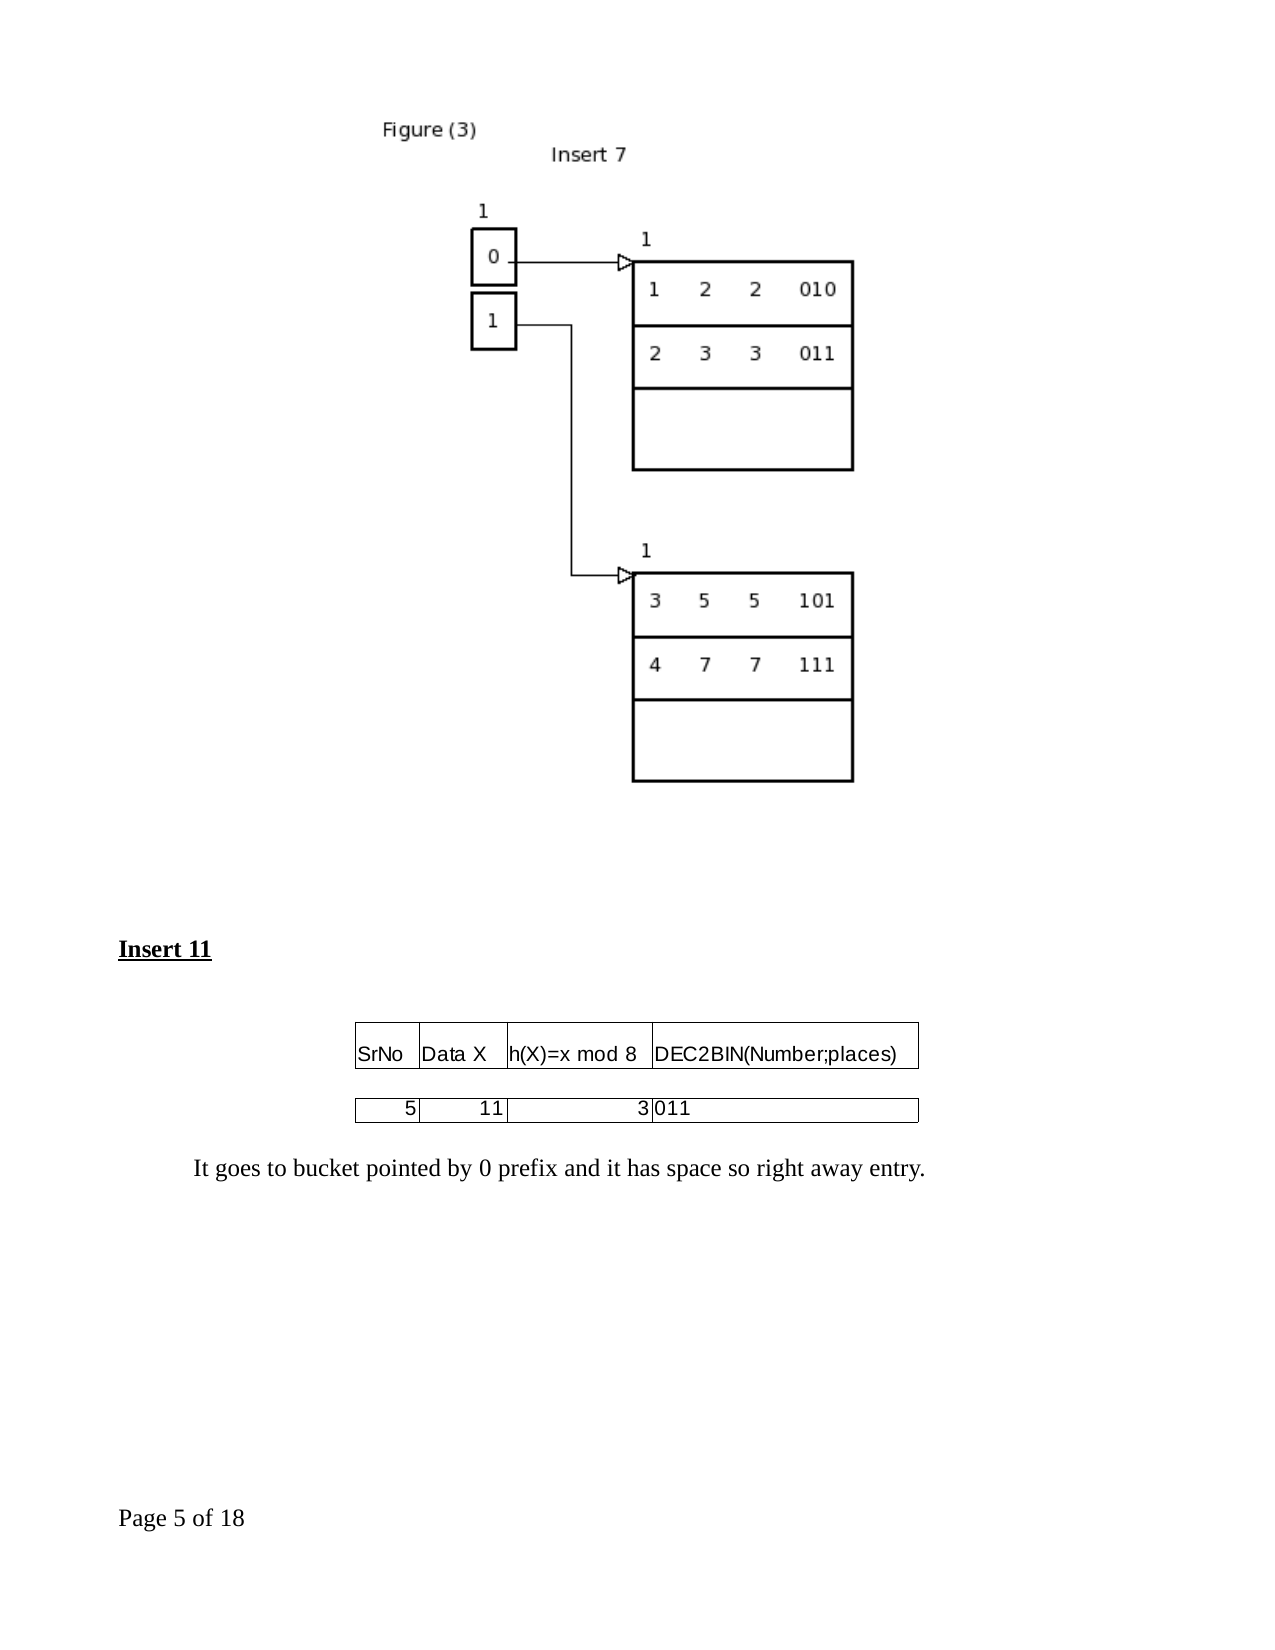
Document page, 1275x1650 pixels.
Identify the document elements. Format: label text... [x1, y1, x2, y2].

list It goes to bucket pointed by 0 prefix and it has space so right away entry. [156, 1153, 1157, 1182]
text Insert 11 [118, 934, 1157, 963]
picture [383, 118, 892, 819]
